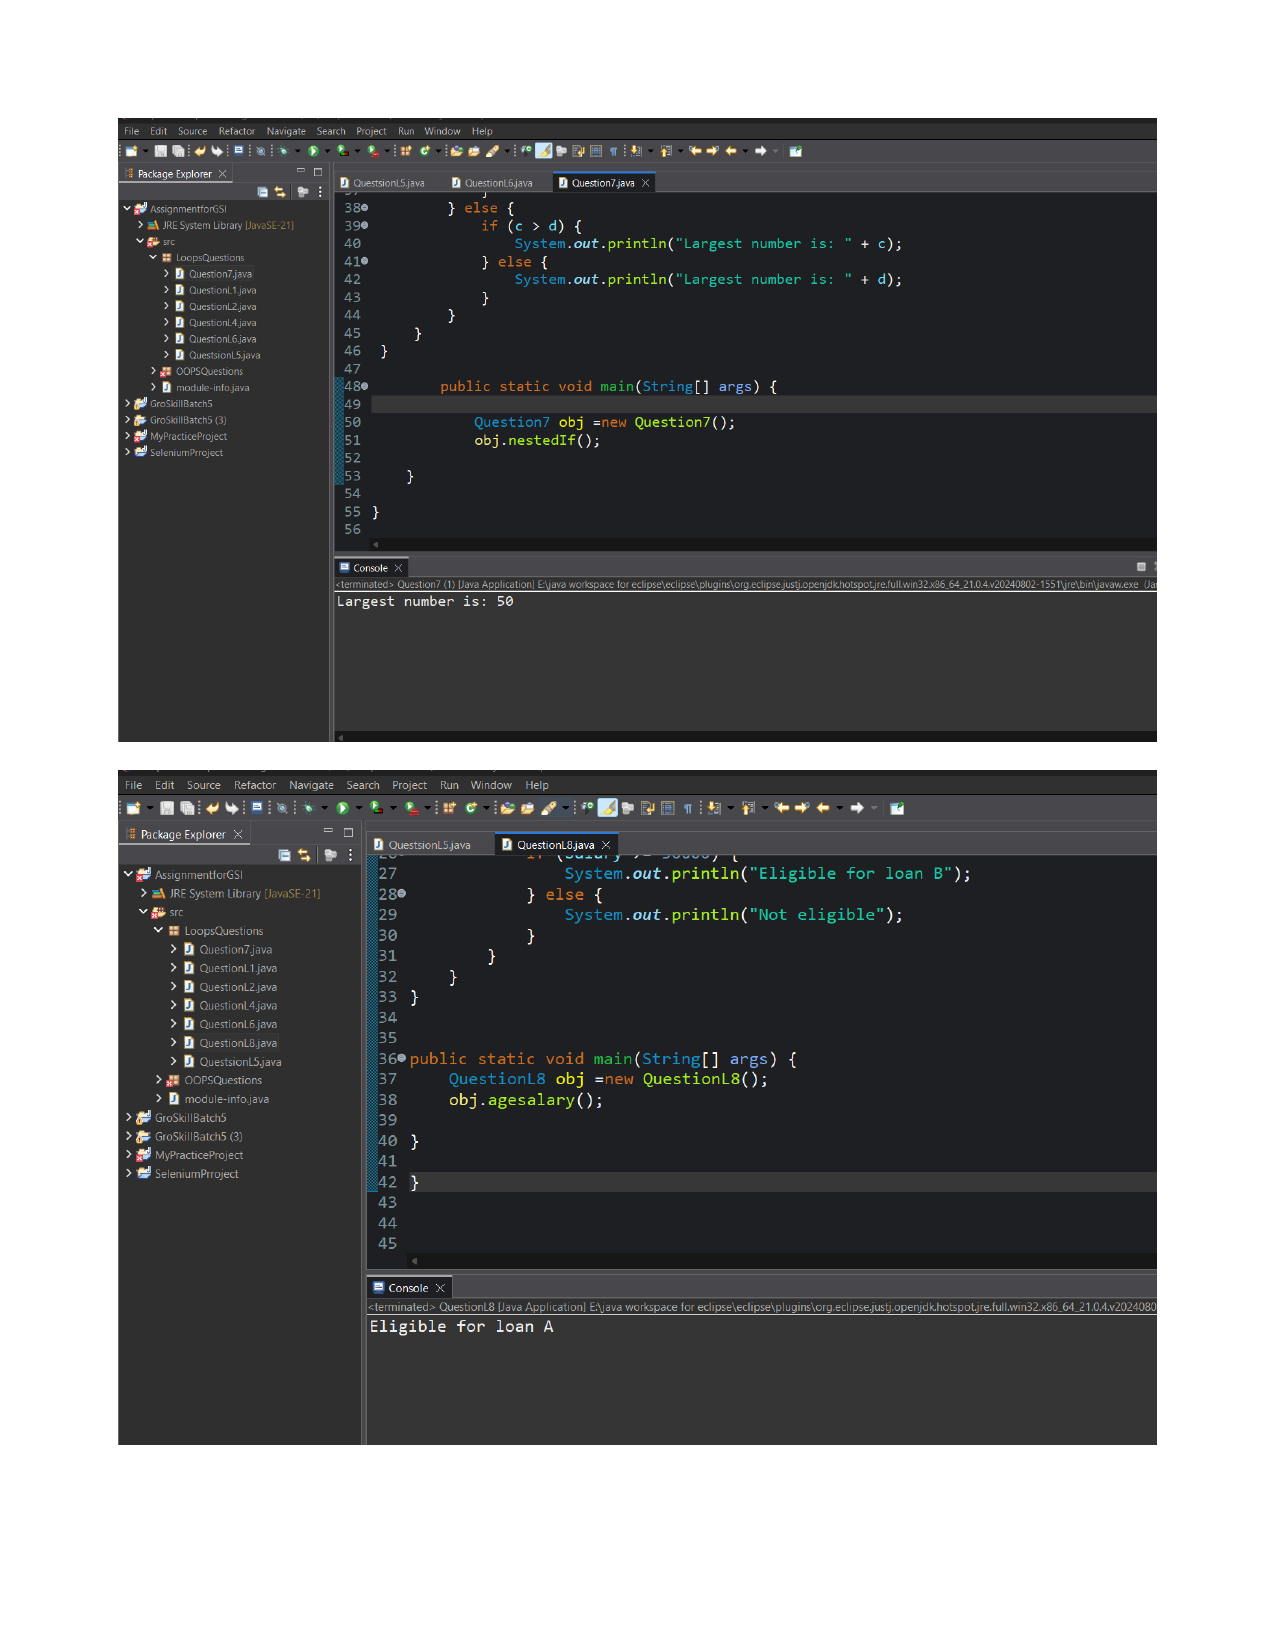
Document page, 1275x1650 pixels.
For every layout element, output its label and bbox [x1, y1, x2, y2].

picture [118, 118, 1157, 742]
picture [118, 770, 1157, 1445]
